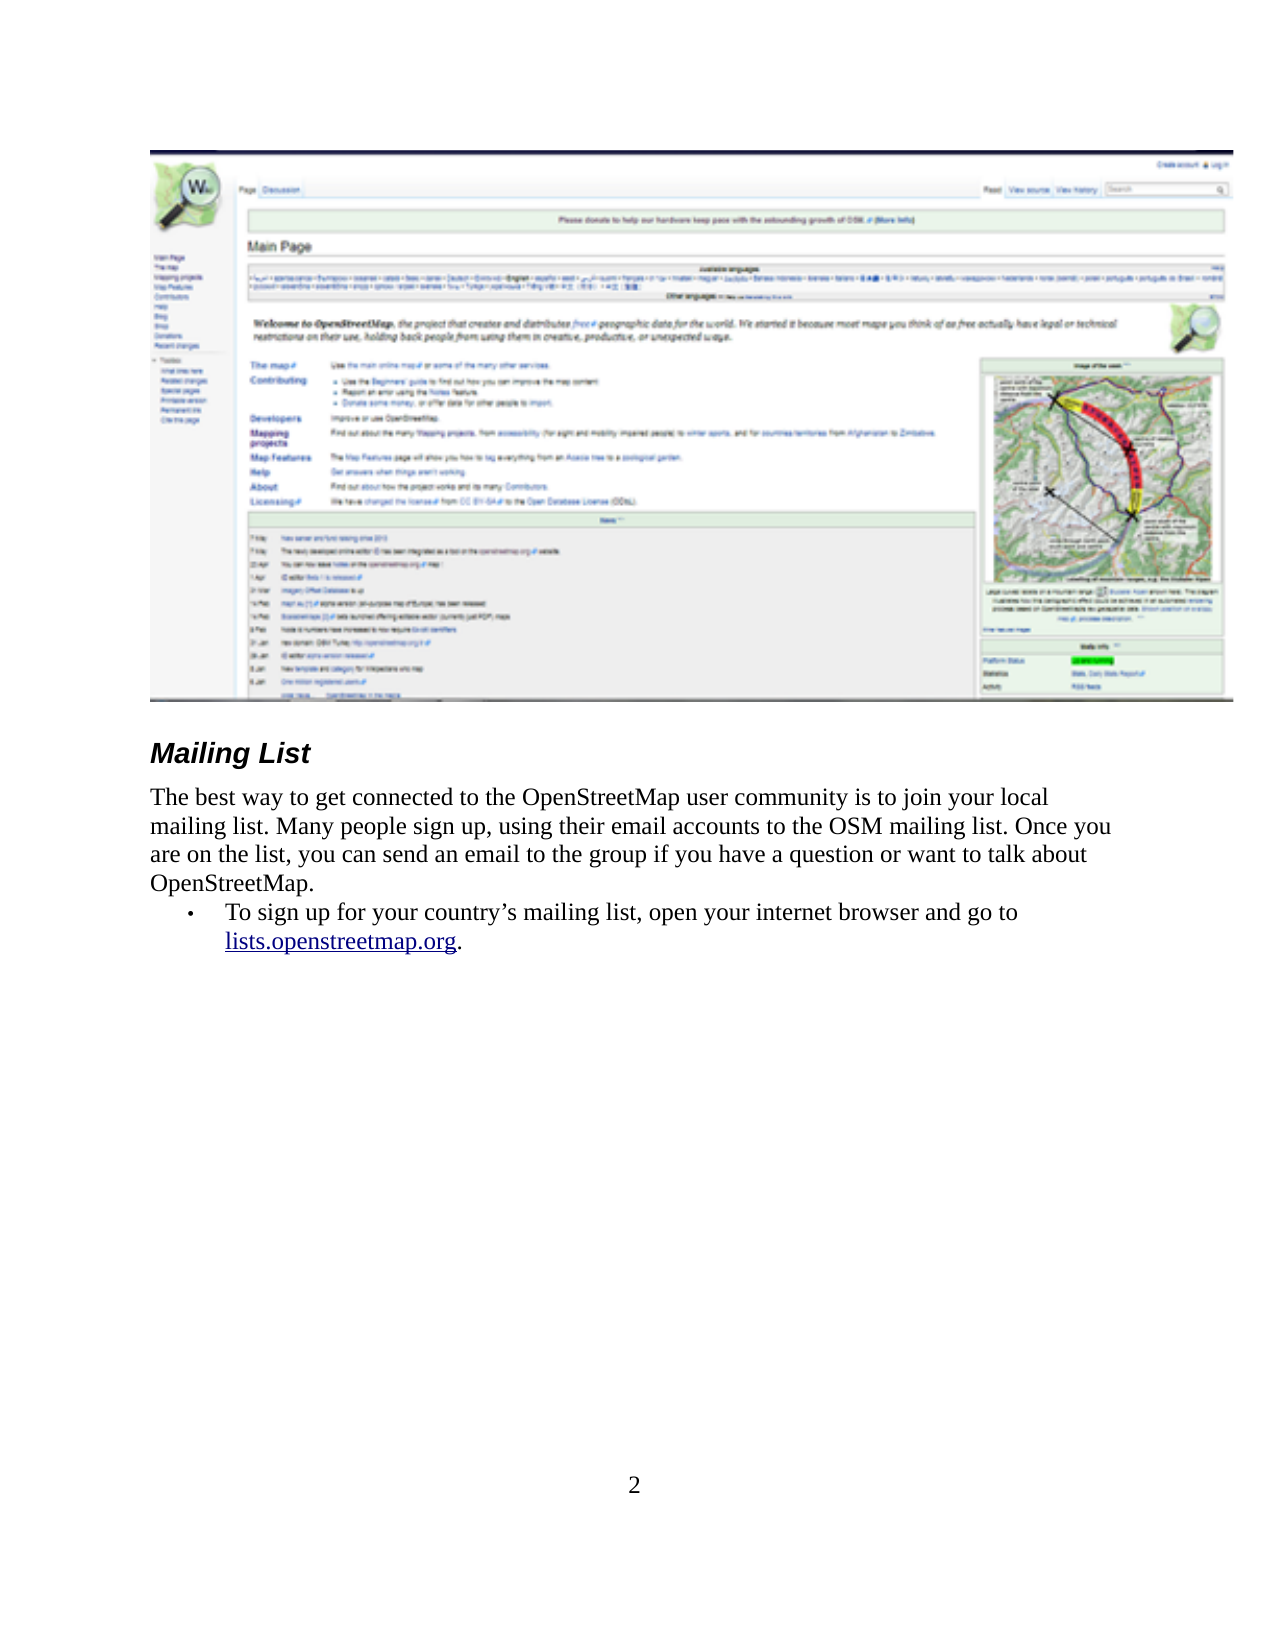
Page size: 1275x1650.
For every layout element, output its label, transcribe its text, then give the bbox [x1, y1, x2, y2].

picture [150, 150, 1234, 702]
text The best way to get connected to the OpenStreetMap user community is to join your local mailing list. Many people sign up, using their email accounts to the OSM mailing list. Once you are on the list, you can send an email to the group if you have a question or want to talk about OpenStreetMap. [150, 782, 1125, 897]
list To sign up for your country’s mailing list, open your internet browser and go to lists.openstreetmap.org. [187, 897, 1125, 954]
subtitle Mailing List [150, 736, 1125, 769]
